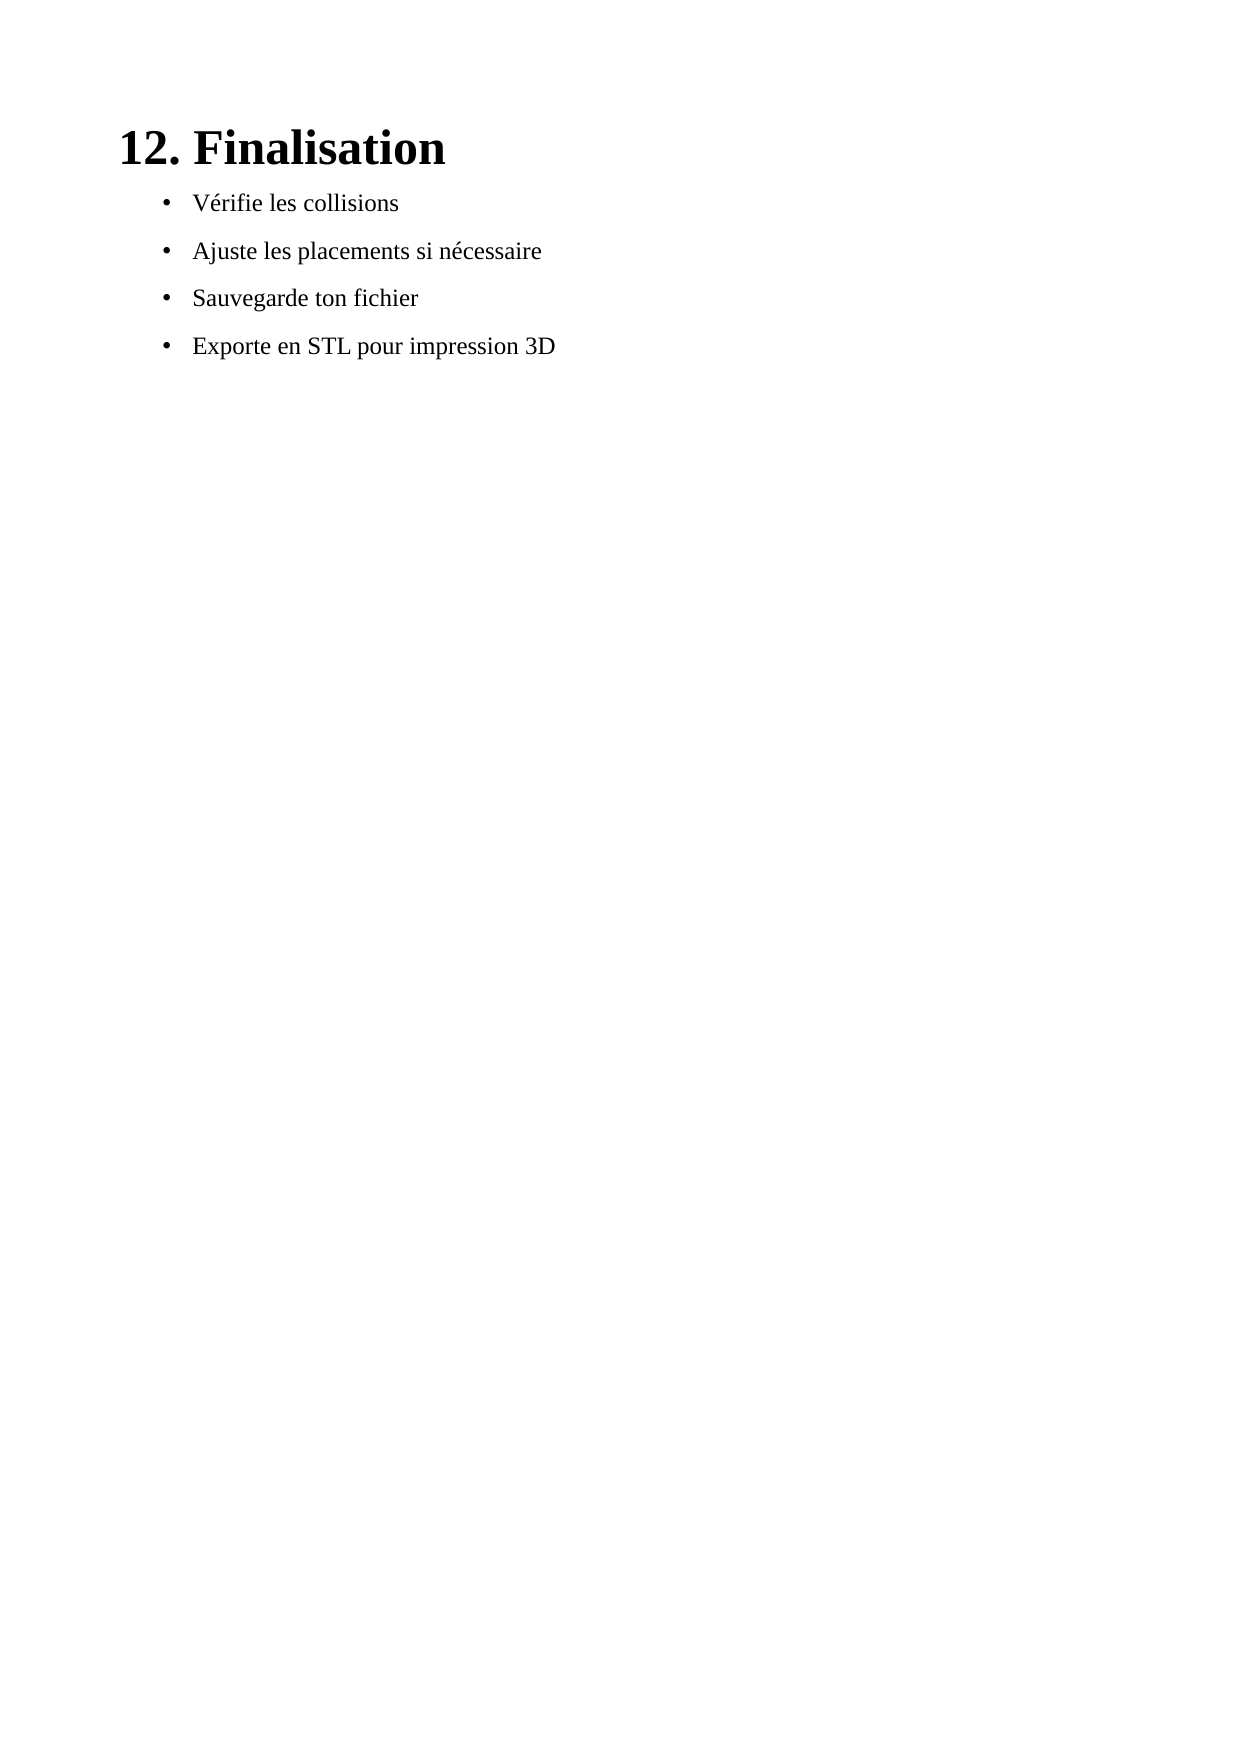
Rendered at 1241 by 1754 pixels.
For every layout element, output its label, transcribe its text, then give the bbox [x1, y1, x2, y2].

subtitle 12. Finalisation [118, 118, 1122, 176]
list Vérifie les collisions [162, 188, 1122, 217]
list Exporte en STL pour impression 3D [162, 331, 1122, 360]
list Sauvegarde ton fichier [162, 283, 1122, 312]
list Ajuste les placements si nécessaire [162, 236, 1122, 264]
